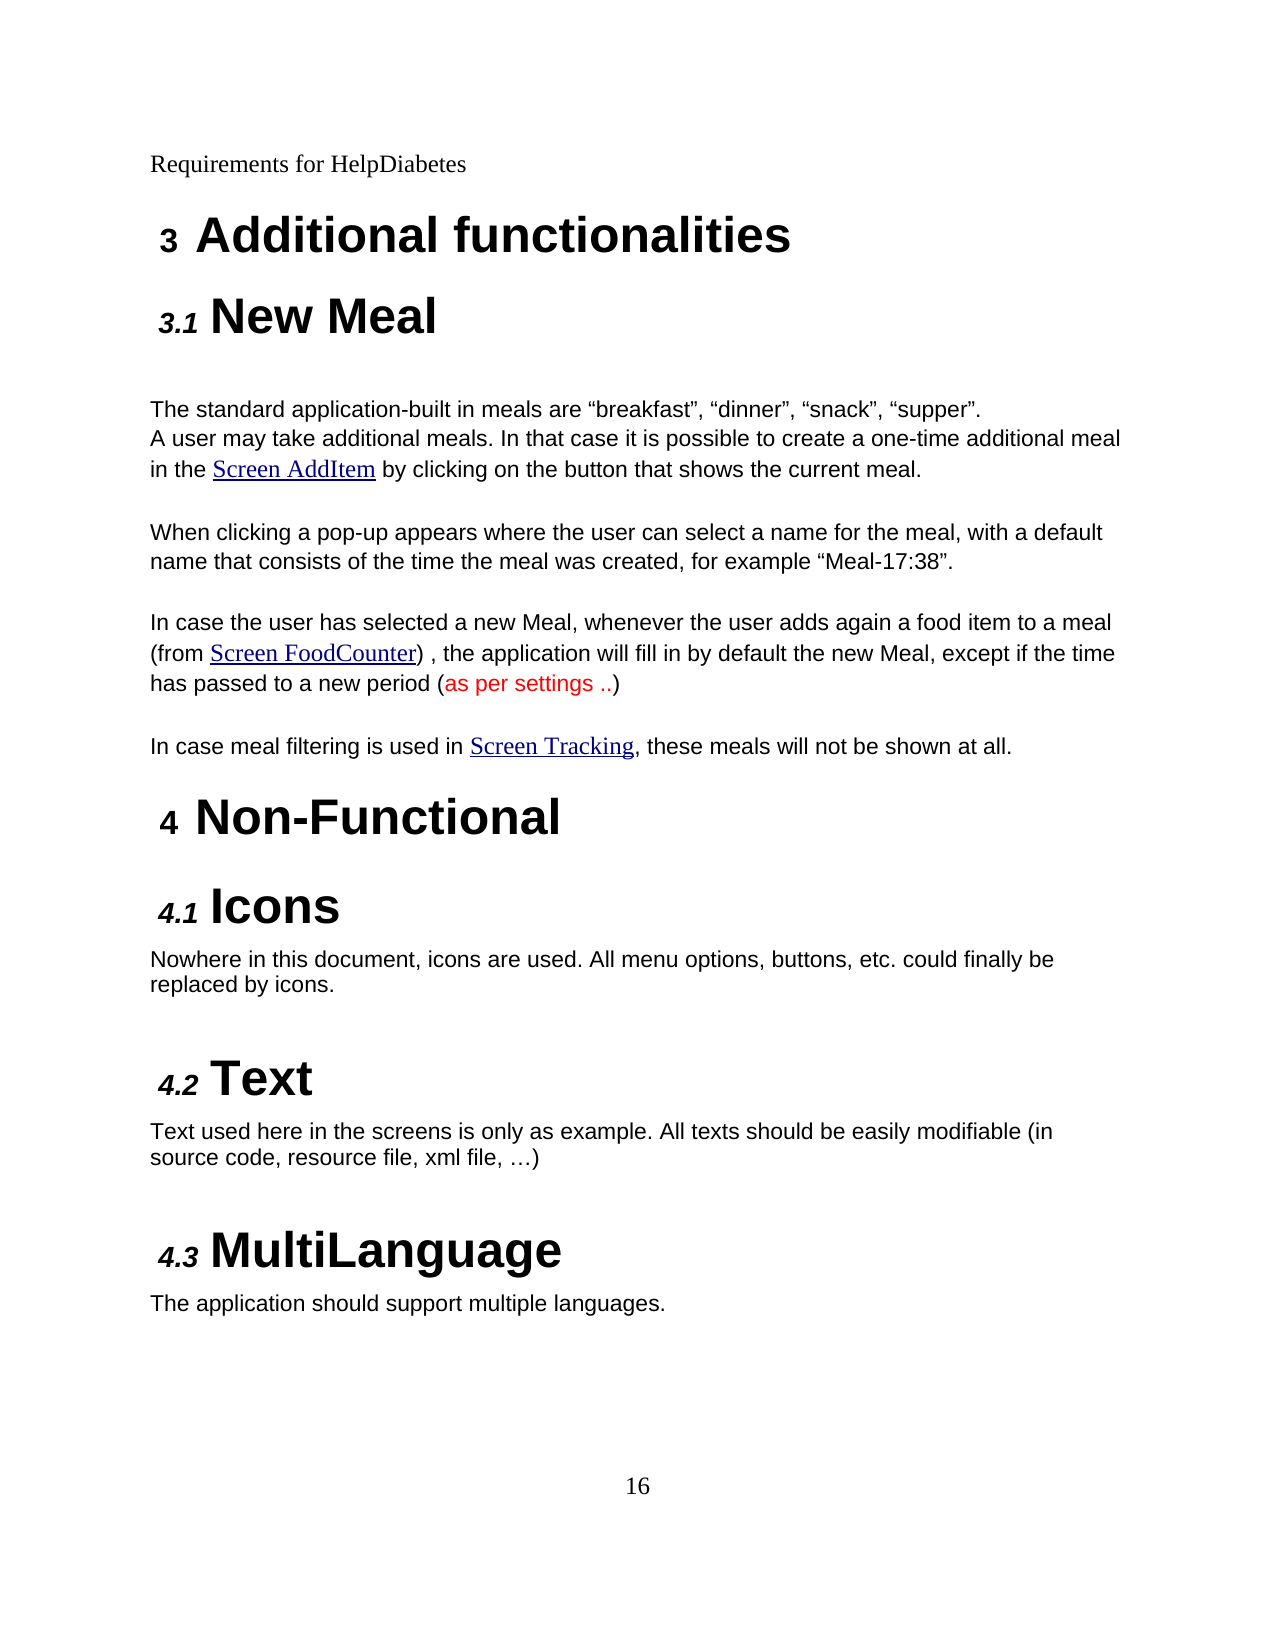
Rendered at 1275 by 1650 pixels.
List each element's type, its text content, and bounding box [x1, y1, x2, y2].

text In case meal filtering is used in Screen Tracking, these meals will not be shown at all. [150, 732, 1125, 760]
text When clicking a pop-up appears where the user can select a name for the meal, with a default name that consists of the time the meal was created, for example “Meal-17:38”. [150, 519, 1125, 574]
text The standard application-built in meals are “breakfast”, “dinner”, “snack”, “supper”. [150, 397, 1125, 422]
text The application should support multiple languages. [150, 1291, 1125, 1316]
text Nowhere in this document, icons are used. All menu options, buttons, etc. could finally be replaced by icons. [150, 946, 1125, 997]
subtitle MultiLanguage [150, 1222, 1125, 1278]
subtitle New Meal [150, 288, 1125, 344]
subtitle Additional functionalities [150, 207, 1125, 263]
text A user may take additional meals. In that case it is possible to create a one-time additional meal in the Screen AddItem by clicking on the button that shows the current meal. [150, 426, 1125, 483]
text Text used here in the screens is only as example. All texts should be easily modifiable (in source code, resource file, xml file, …) [150, 1118, 1125, 1170]
subtitle Icons [150, 878, 1125, 934]
subtitle Non-Functional [150, 789, 1125, 844]
subtitle Text [150, 1050, 1125, 1106]
text In case the user has selected a new Meal, whenever the user adds again a food item to a meal (from Screen FoodCounter) , the application will fill in by default the new Meal, except if the time has passed to a new period (as per settings ..) [150, 610, 1125, 696]
